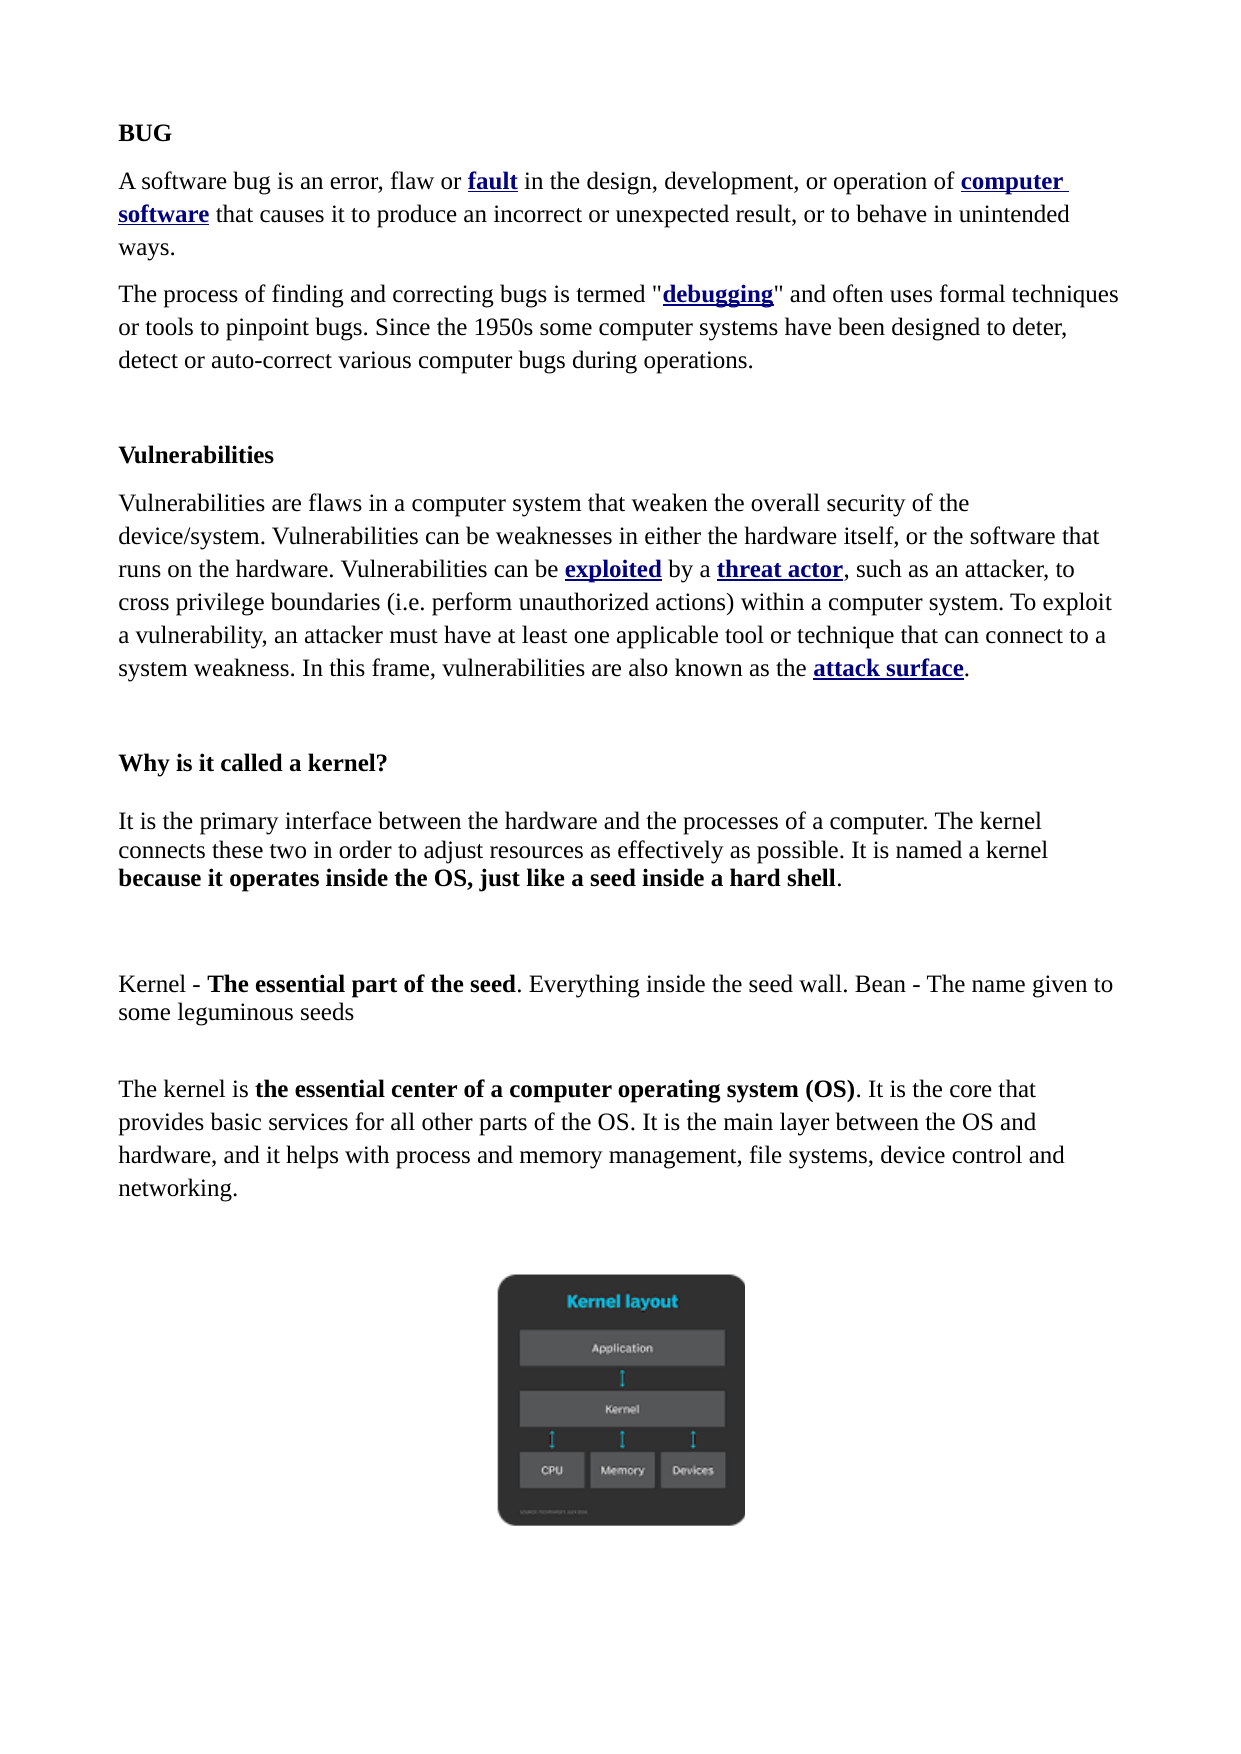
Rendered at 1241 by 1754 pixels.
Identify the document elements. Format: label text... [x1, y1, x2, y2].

text A software bug is an error, flaw or fault in the design, development, or operation of computer software that causes it to produce an incorrect or unexpected result, or to behave in unintended ways. [118, 166, 1122, 261]
text Vulnerabilities are flaws in a computer system that weaken the overall security of the device/system. Vulnerabilities can be weaknesses in either the hardware itself, or the software that runs on the hardware. Vulnerabilities can be exploited by a threat actor, such as an attacker, to cross privilege boundaries (i.e. perform unauthorized actions) within a computer system. To exploit a vulnerability, an attacker must have at least one applicable tool or technique that can connect to a system weakness. In this frame, vulnerabilities are also known as the attack surface. [118, 488, 1122, 682]
picture [495, 1268, 745, 1548]
text Kernel - The essential part of the seed. Everything inside the seed wall. Bean - The name given to some leguminous seeds [118, 969, 1122, 1026]
text Vulnerabilities [118, 441, 1122, 469]
text The kernel is the essential center of a computer operating system (OS). It is the core that provides basic services for all other parts of the OS. It is the main layer between the OS and hardware, and it helps with process and memory management, file systems, device control and networking. [118, 1074, 1122, 1202]
text The process of finding and correcting bugs is termed "debugging" and often uses formal techniques or tools to pinpoint bugs. Since the 1950s some computer systems have been designed to deter, detect or auto-correct various computer bugs during operations. [118, 279, 1122, 374]
text Why is it called a kernel? [118, 748, 1122, 777]
text It is the primary interface between the hardware and the processes of a computer. The kernel connects these two in order to adjust resources as effectively as possible. It is named a kernel because it operates inside the OS, just like a seed inside a hard shell. [118, 806, 1122, 892]
text BUG [118, 118, 1122, 147]
